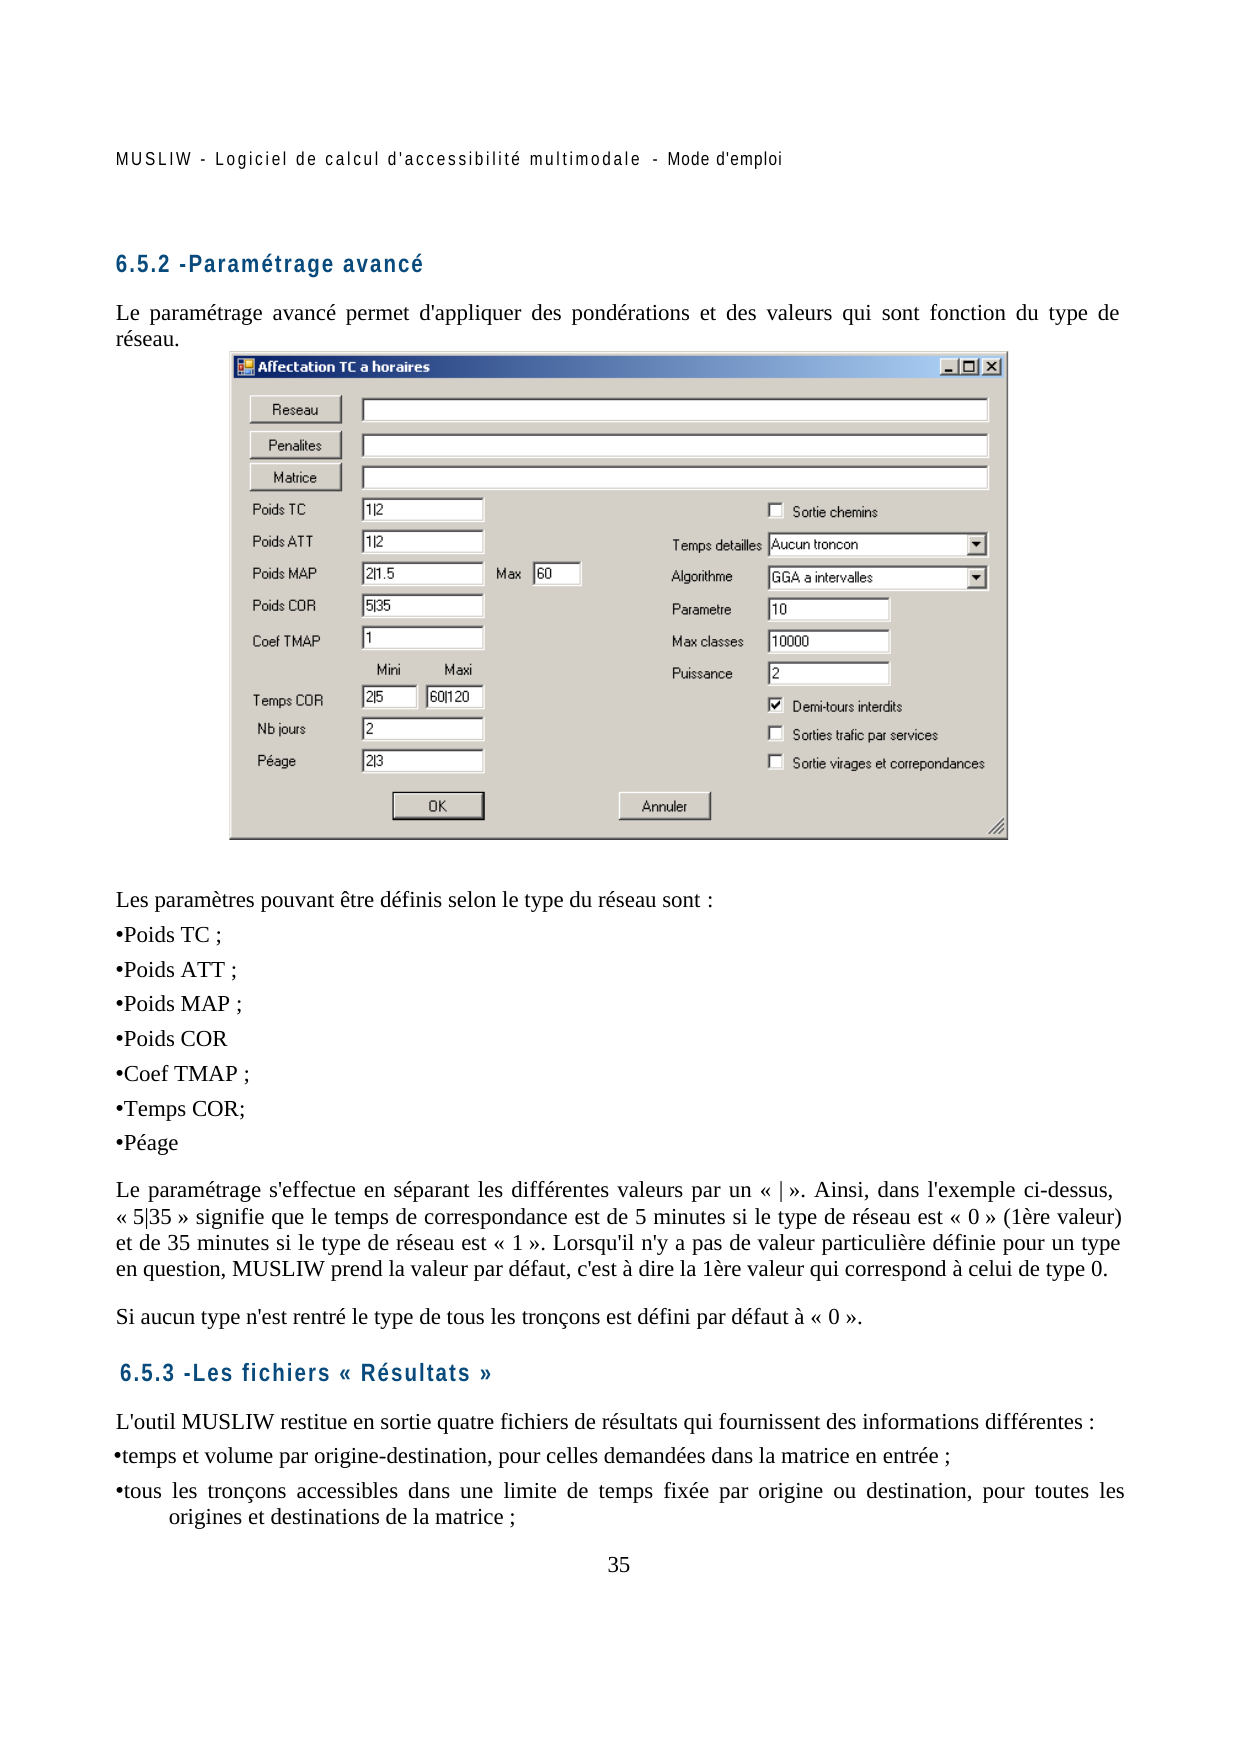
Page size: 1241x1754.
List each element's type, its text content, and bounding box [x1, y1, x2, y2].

list Poids ATT ; [116, 956, 1127, 982]
text Le paramétrage s'effectue en séparant les différentes valeurs par un « | ». Ainsi, dans l'exemple ci-dessus, « 5|35 » signifie que le temps de correspondance est de 5 minutes si le type de réseau est « 0 » (1ère valeur) et de 35 minutes si le type de réseau est « 1 ». Lorsqu'il n'y a pas de valeur particulière définie pour un type en question, MUSLIW prend la valeur par défaut, c'est à dire la 1ère valeur qui correspond à celui de type 0. [116, 1176, 1122, 1282]
subtitle Les fichiers « Résultats » [120, 1358, 1122, 1387]
picture [229, 351, 1009, 840]
list Coef TMAP ; [116, 1060, 1127, 1086]
list Péage [116, 1129, 1127, 1156]
list Poids TC ; [116, 921, 1127, 947]
list temps et volume par origine-destination, pour celles demandées dans la matrice en entrée ; [114, 1442, 1127, 1469]
text Si aucun type n'est rentré le type de tous les tronçons est défini par défaut à « 0 ». [116, 1303, 1122, 1329]
list Temps COR; [116, 1094, 1127, 1121]
subtitle Paramétrage avancé [114, 249, 1122, 278]
text Les paramètres pouvant être définis selon le type du réseau sont : [116, 886, 1122, 913]
list Poids COR [116, 1025, 1127, 1052]
list tous les tronçons accessibles dans une limite de temps fixée par origine ou destination, pour toutes les origines et destinations de la matrice ; [116, 1477, 1127, 1530]
list Poids MAP ; [116, 991, 1127, 1017]
text L'outil MUSLIW restitue en sortie quatre fichiers de résultats qui fournissent des informations différentes : [116, 1408, 1122, 1434]
text Le paramétrage avancé permet d'appliquer des pondérations et des valeurs qui sont fonction du type de réseau. [116, 299, 1122, 352]
